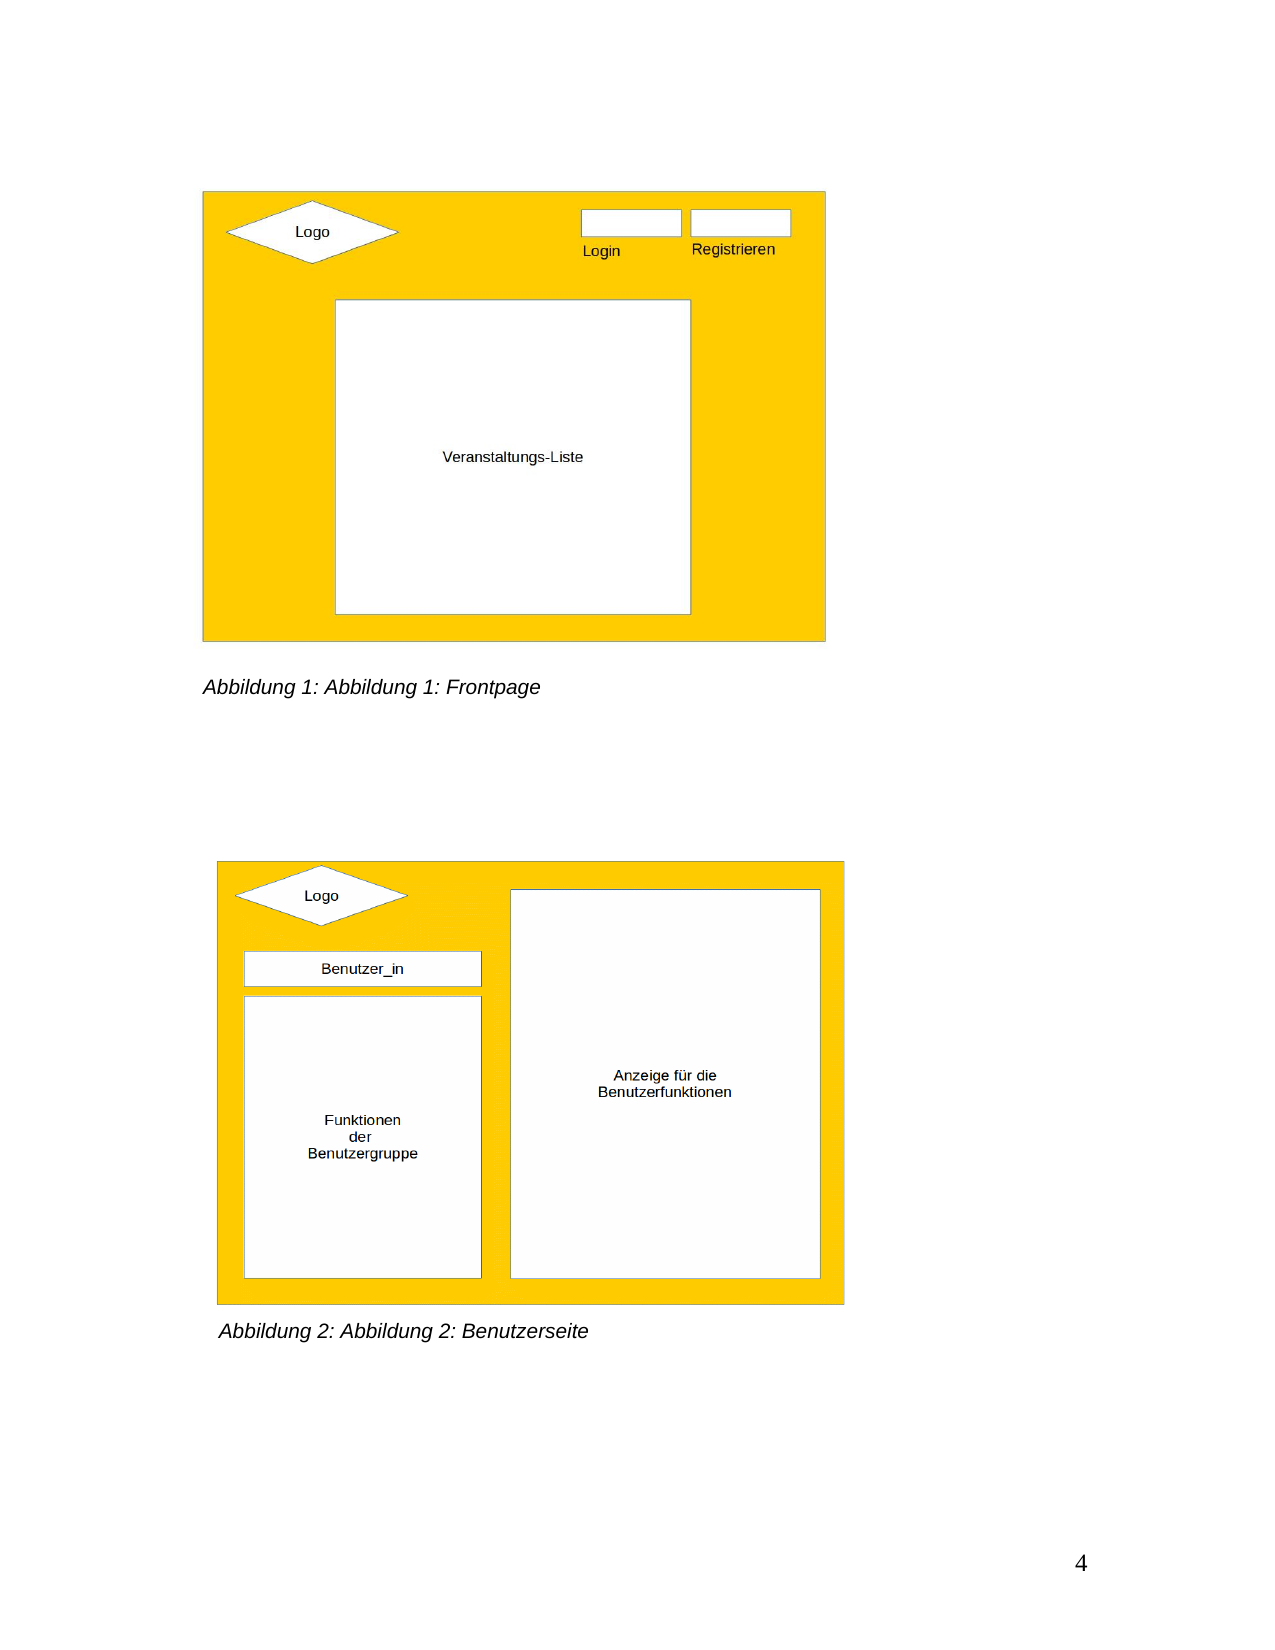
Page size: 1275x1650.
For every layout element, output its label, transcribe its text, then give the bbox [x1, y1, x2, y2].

text Abbildung 2: Abbildung 2: Benutzerseite [219, 833, 948, 1343]
picture [173, 167, 859, 675]
text Abbildung 1: Abbildung 1: Frontpage [203, 180, 932, 699]
picture [182, 833, 868, 1320]
